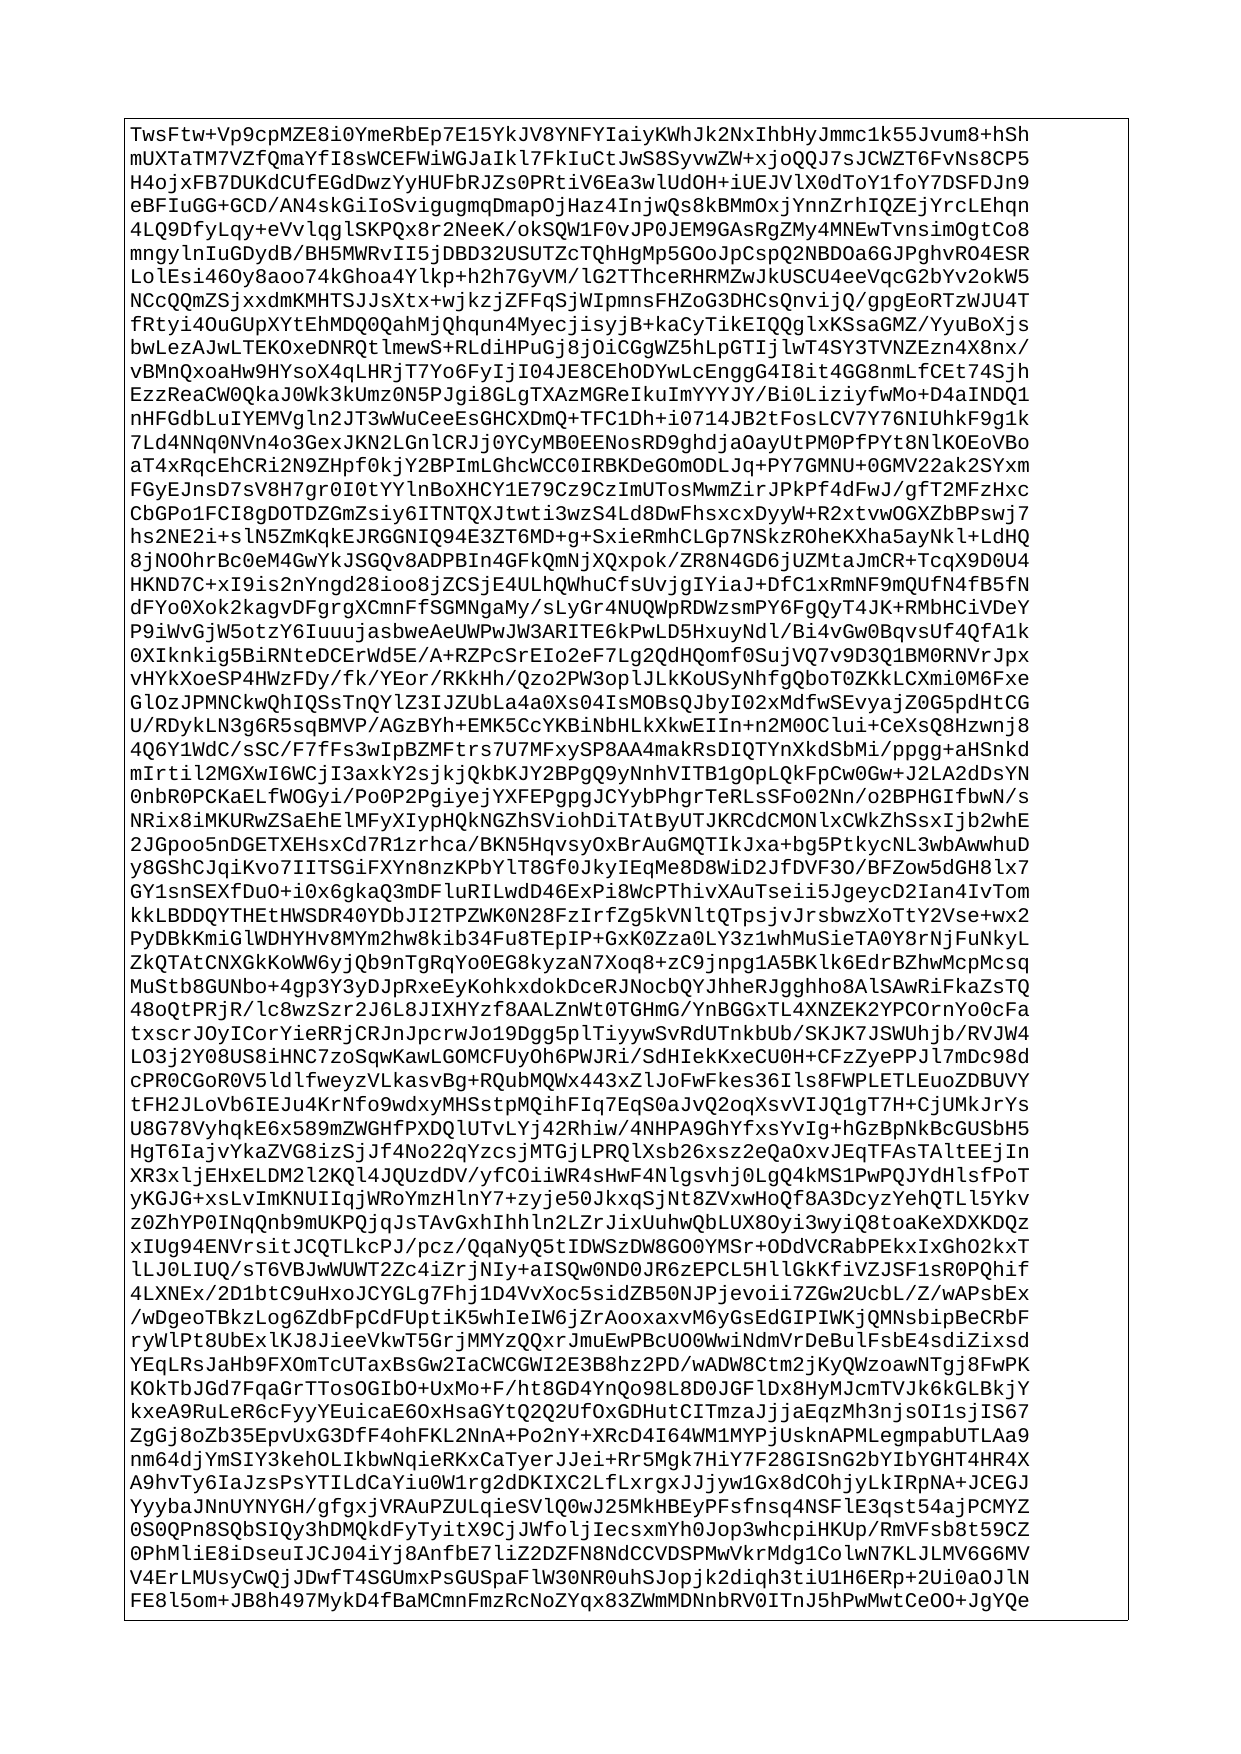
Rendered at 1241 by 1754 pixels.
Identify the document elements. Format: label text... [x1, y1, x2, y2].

table_cell TwsFtw+Vp9cpMZE8i0YmeRbEp7E15YkJV8YNFYIaiyKWhJk2NxIhbHyJmmc1k55Jvum8+hSh mUXTaTM7VZfQmaYfI8sWCEFWiWGJaIkl7FkIuCtJwS8SyvwZW+xjoQQJ7sJCWZT6FvNs8CP5 H4ojxFB7DUKdCUfEGdDwzYyHUFbRJZs0PRtiV6Ea3wlUdOH+iUEJVlX0dToY1foY7DSFDJn9 eBFIuGG+GCD/AN4skGiIoSvigugmqDmapOjHaz4InjwQs8kBMmOxjYnnZrhIQZEjYrcLEhqn 4LQ9DfyLqy+eVvlqglSKPQx8r2NeeK/okSQW1F0vJP0JEM9GAsRgZMy4MNEwTvnsimOgtCo8 mngylnIuGDydB/BH5MWRvII5jDBD32USUTZcTQhHgMp5GOoJpCspQ2NBDOa6GJPghvRO4ESR LolEsi46Oy8aoo74kGhoa4Ylkp+h2h7GyVM/lG2TThceRHRMZwJkUSCU4eeVqcG2bYv2okW5 NCcQQmZSjxxdmKMHTSJJsXtx+wjkzjZFFqSjWIpmnsFHZoG3DHCsQnvijQ/gpgEoRTzWJU4T fRtyi4OuGUpXYtEhMDQ0QahMjQhqun4MyecjisyjB+kaCyTikEIQQglxKSsaGMZ/YyuBoXjs bwLezAJwLTEKOxeDNRQtlmewS+RLdiHPuGj8jOiCGgWZ5hLpGTIjlwT4SY3TVNZEzn4X8nx/ vBMnQxoaHw9HYsoX4qLHRjT7Yo6FyIjI04JE8CEhODYwLcEnggG4I8it4GG8nmLfCEt74Sjh EzzReaCW0QkaJ0Wk3kUmz0N5PJgi8GLgTXAzMGReIkuImYYYJY/Bi0LiziyfwMo+D4aINDQ1 nHFGdbLuIYEMVgln2JT3wWuCeeEsGHCXDmQ+TFC1Dh+i0714JB2tFosLCV7Y76NIUhkF9g1k 7Ld4NNq0NVn4o3GexJKN2LGnlCRJj0YCyMB0EENosRD9ghdjaOayUtPM0PfPYt8NlKOEoVBo aT4xRqcEhCRi2N9ZHpf0kjY2BPImLGhcWCC0IRBKDeGOmODLJq+PY7GMNU+0GMV22ak2SYxm FGyEJnsD7sV8H7gr0I0tYYlnBoXHCY1E79Cz9CzImUTosMwmZirJPkPf4dFwJ/gfT2MFzHxc CbGPo1FCI8gDOTDZGmZsiy6ITNTQXJtwti3wzS4Ld8DwFhsxcxDyyW+R2xtvwOGXZbBPswj7 hs2NE2i+slN5ZmKqkEJRGGNIQ94E3ZT6MD+g+SxieRmhCLGp7NSkzROheKXha5ayNkl+LdHQ 8jNOOhrBc0eM4GwYkJSGQv8ADPBIn4GFkQmNjXQxpok/ZR8N4GD6jUZMtaJmCR+TcqX9D0U4 HKND7C+xI9is2nYngd28ioo8jZCSjE4ULhQWhuCfsUvjgIYiaJ+DfC1xRmNF9mQUfN4fB5fN dFYo0Xok2kagvDFgrgXCmnFfSGMNgaMy/sLyGr4NUQWpRDWzsmPY6FgQyT4JK+RMbHCiVDeY P9iWvGjW5otzY6IuuujasbweAeUWPwJW3ARITE6kPwLD5HxuyNdl/Bi4vGw0BqvsUf4QfA1k 0XIknkig5BiRNteDCErWd5E/A+RZPcSrEIo2eF7Lg2QdHQomf0SujVQ7v9D3Q1BM0RNVrJpx vHYkXoeSP4HWzFDy/fk/YEor/RKkHh/Qzo2PW3oplJLkKoUSyNhfgQboT0ZKkLCXmi0M6Fxe GlOzJPMNCkwQhIQSsTnQYlZ3IJZUbLa4a0Xs04IsMOBsQJbyI02xMdfwSEvyajZ0G5pdHtCG U/RDykLN3g6R5sqBMVP/AGzBYh+EMK5CcYKBiNbHLkXkwEIIn+n2M0OClui+CeXsQ8Hzwnj8 4Q6Y1WdC/sSC/F7fFs3wIpBZMFtrs7U7MFxySP8AA4makRsDIQTYnXkdSbMi/ppgg+aHSnkd mIrtil2MGXwI6WCjI3axkY2sjkjQkbKJY2BPgQ9yNnhVITB1gOpLQkFpCw0Gw+J2LA2dDsYN 0nbR0PCKaELfWOGyi/Po0P2PgiyejYXFEPgpgJCYybPhgrTeRLsSFo02Nn/o2BPHGIfbwN/s NRix8iMKURwZSaEhElMFyXIypHQkNGZhSViohDiTAtByUTJKRCdCMONlxCWkZhSsxIjb2whE 2JGpoo5nDGETXEHsxCd7R1zrhca/BKN5HqvsyOxBrAuGMQTIkJxa+bg5PtkycNL3wbAwwhuD y8GShCJqiKvo7IITSGiFXYn8nzKPbYlT8Gf0JkyIEqMe8D8WiD2JfDVF3O/BFZow5dGH8lx7 GY1snSEXfDuO+i0x6gkaQ3mDFluRILwdD46ExPi8WcPThivXAuTseii5JgeycD2Ian4IvTom kkLBDDQYTHEtHWSDR40YDbJI2TPZWK0N28FzIrfZg5kVNltQTpsjvJrsbwzXoTtY2Vse+wx2 PyDBkKmiGlWDHYHv8MYm2hw8kib34Fu8TEpIP+GxK0Zza0LY3z1whMuSieTA0Y8rNjFuNkyL ZkQTAtCNXGkKoWW6yjQb9nTgRqYo0EG8kyzaN7Xoq8+zC9jnpg1A5BKlk6EdrBZhwMcpMcsq MuStb8GUNbo+4gp3Y3yDJpRxeEyKohkxdokDceRJNocbQYJhheRJgghho8AlSAwRiFkaZsTQ 48oQtPRjR/lc8wzSzr2J6L8JIXHYzf8AALZnWt0TGHmG/YnBGGxTL4XNZEK2YPCOrnYo0cFa txscrJOyICorYieRRjCRJnJpcrwJo19Dgg5plTiyywSvRdUTnkbUb/SKJK7JSWUhjb/RVJW4 LO3j2Y08US8iHNC7zoSqwKawLGOMCFUyOh6PWJRi/SdHIekKxeCU0H+CFzZyePPJl7mDc98d cPR0CGoR0V5ldlfweyzVLkasvBg+RQubMQWx443xZlJoFwFkes36Ils8FWPLETLEuoZDBUVY tFH2JLoVb6IEJu4KrNfo9wdxyMHSstpMQihFIq7EqS0aJvQ2oqXsvVIJQ1gT7H+CjUMkJrYs U8G78VyhqkE6x589mZWGHfPXDQlUTvLYj42Rhiw/4NHPA9GhYfxsYvIg+hGzBpNkBcGUSbH5 HgT6IajvYkaZVG8izSjJf4No22qYzcsjMTGjLPRQlXsb26xsz2eQaOxvJEqTFAsTAltEEjIn XR3xljEHxELDM2l2KQl4JQUzdDV/yfCOiiWR4sHwF4Nlgsvhj0LgQ4kMS1PwPQJYdHlsfPoT yKGJG+xsLvImKNUIIqjWRoYmzHlnY7+zyje50JkxqSjNt8ZVxwHoQf8A3DcyzYehQTLl5Ykv z0ZhYP0INqQnb9mUKPQjqJsTAvGxhIhhln2LZrJixUuhwQbLUX8Oyi3wyiQ8toaKeXDXKDQz xIUg94ENVrsitJCQTLkcPJ/pcz/QqaNyQ5tIDWSzDW8GO0YMSr+ODdVCRabPEkxIxGhO2kxT lLJ0LIUQ/sT6VBJwWUWT2Zc4iZrjNIy+aISQw0ND0JR6zEPCL5HllGkKfiVZJSF1sR0PQhif 4LXNEx/2D1btC9uHxoJCYGLg7Fhj1D4VvXoc5sidZB50NJPjevoii7ZGw2UcbL/Z/wAPsbEx /wDgeoTBkzLog6ZdbFpCdFUptiK5whIeIW6jZrAooxaxvM6yGsEdGIPIWKjQMNsbipBeCRbF ryWlPt8UbExlKJ8JieeVkwT5GrjMMYzQQxrJmuEwPBcUO0WwiNdmVrDeBulFsbE4sdiZixsd YEqLRsJaHb9FXOmTcUTaxBsGw2IaCWCGWI2E3B8hz2PD/wADW8Ctm2jKyQWzoawNTgj8FwPK KOkTbJGd7FqaGrTTosOGIbO+UxMo+F/ht8GD4YnQo98L8D0JGFlDx8HyMJcmTVJk6kGLBkjY kxeA9RuLeR6cFyyYEuicaE6OxHsaGYtQ2Q2UfOxGDHutCITmzaJjjaEqzMh3njsOI1sjIS67 ZgGj8oZb35EpvUxG3DfF4ohFKL2NnA+Po2nY+XRcD4I64WM1MYPjUsknAPMLegmpabUTLAa9 nm64djYmSIY3kehOLIkbwNqieRKxCaTyerJJei+Rr5Mgk7HiY7F28GISnG2bYIbYGHT4HR4X A9hvTy6IaJzsPsYTILdCaYiu0W1rg2dDKIXC2LfLxrgxJJjyw1Gx8dCOhjyLkIRpNA+JCEGJ YyybaJNnUYNYGH/gfgxjVRAuPZULqieSVlQ0wJ25MkHBEyPFsfnsq4NSFlE3qst54ajPCMYZ 0S0QPn8SQbSIQy3hDMQkdFyTyitX9CjJWfoljIecsxmYh0Jop3whcpiHKUp/RmVFsb8t59CZ 0PhMliE8iDseuIJCJ04iYj8AnfbE7liZ2DZFN8NdCCVDSPMwVkrMdg1ColwN7KLJLMV6G6MV V4ErLMUsyCwQjJDwfT4SGUmxPsGUSpaFlW30NR0uhSJopjk2diqh3tiU1H6ERp+2Ui0aOJlN FE8l5om+JB8h497MykD4fBaMCmnFmzRcNoZYqx83ZWmMDNnbRV0ITnJ5hPwMwtCeOO+JgYQe [125, 119, 1128, 1620]
